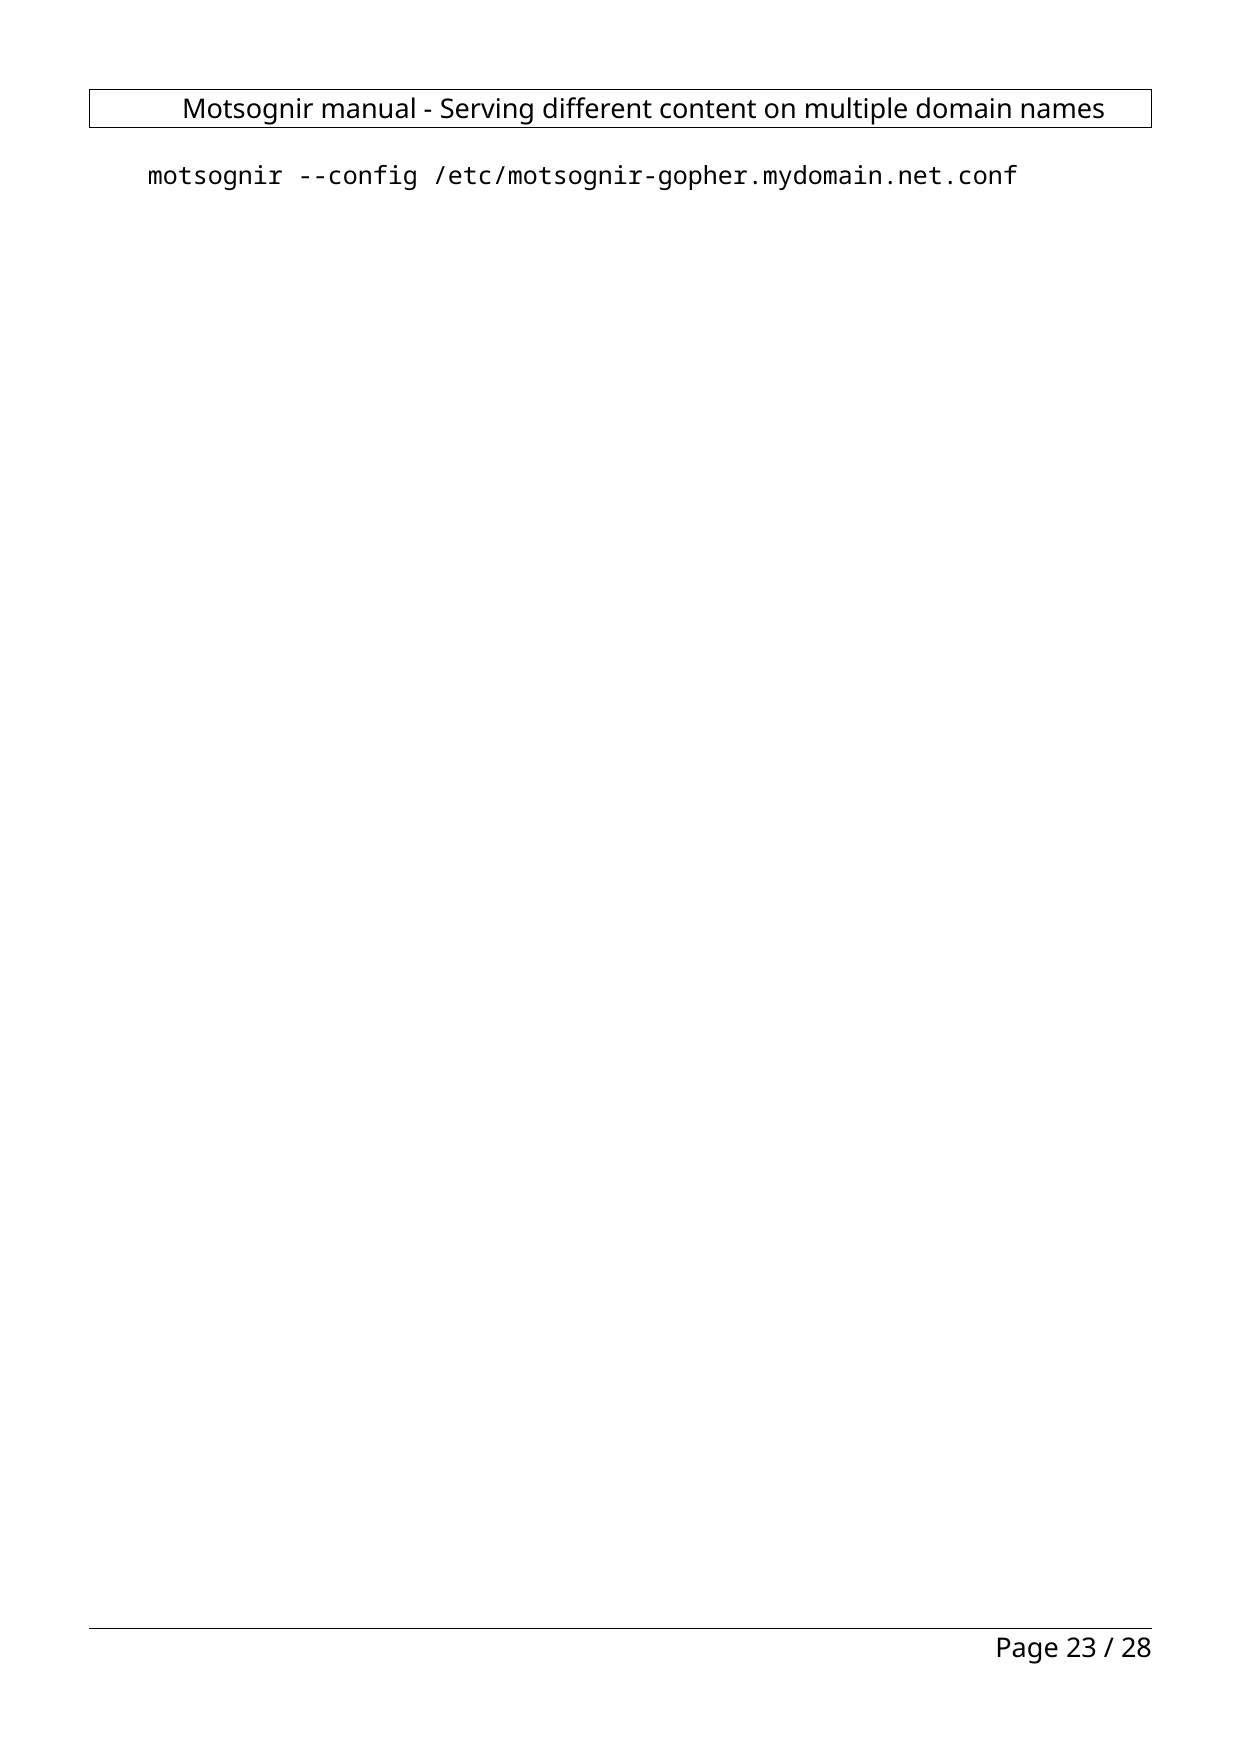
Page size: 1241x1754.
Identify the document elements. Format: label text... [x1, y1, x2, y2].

text motsognir --config /etc/motsognir-gopher.mydomain.net.conf [148, 158, 1152, 192]
